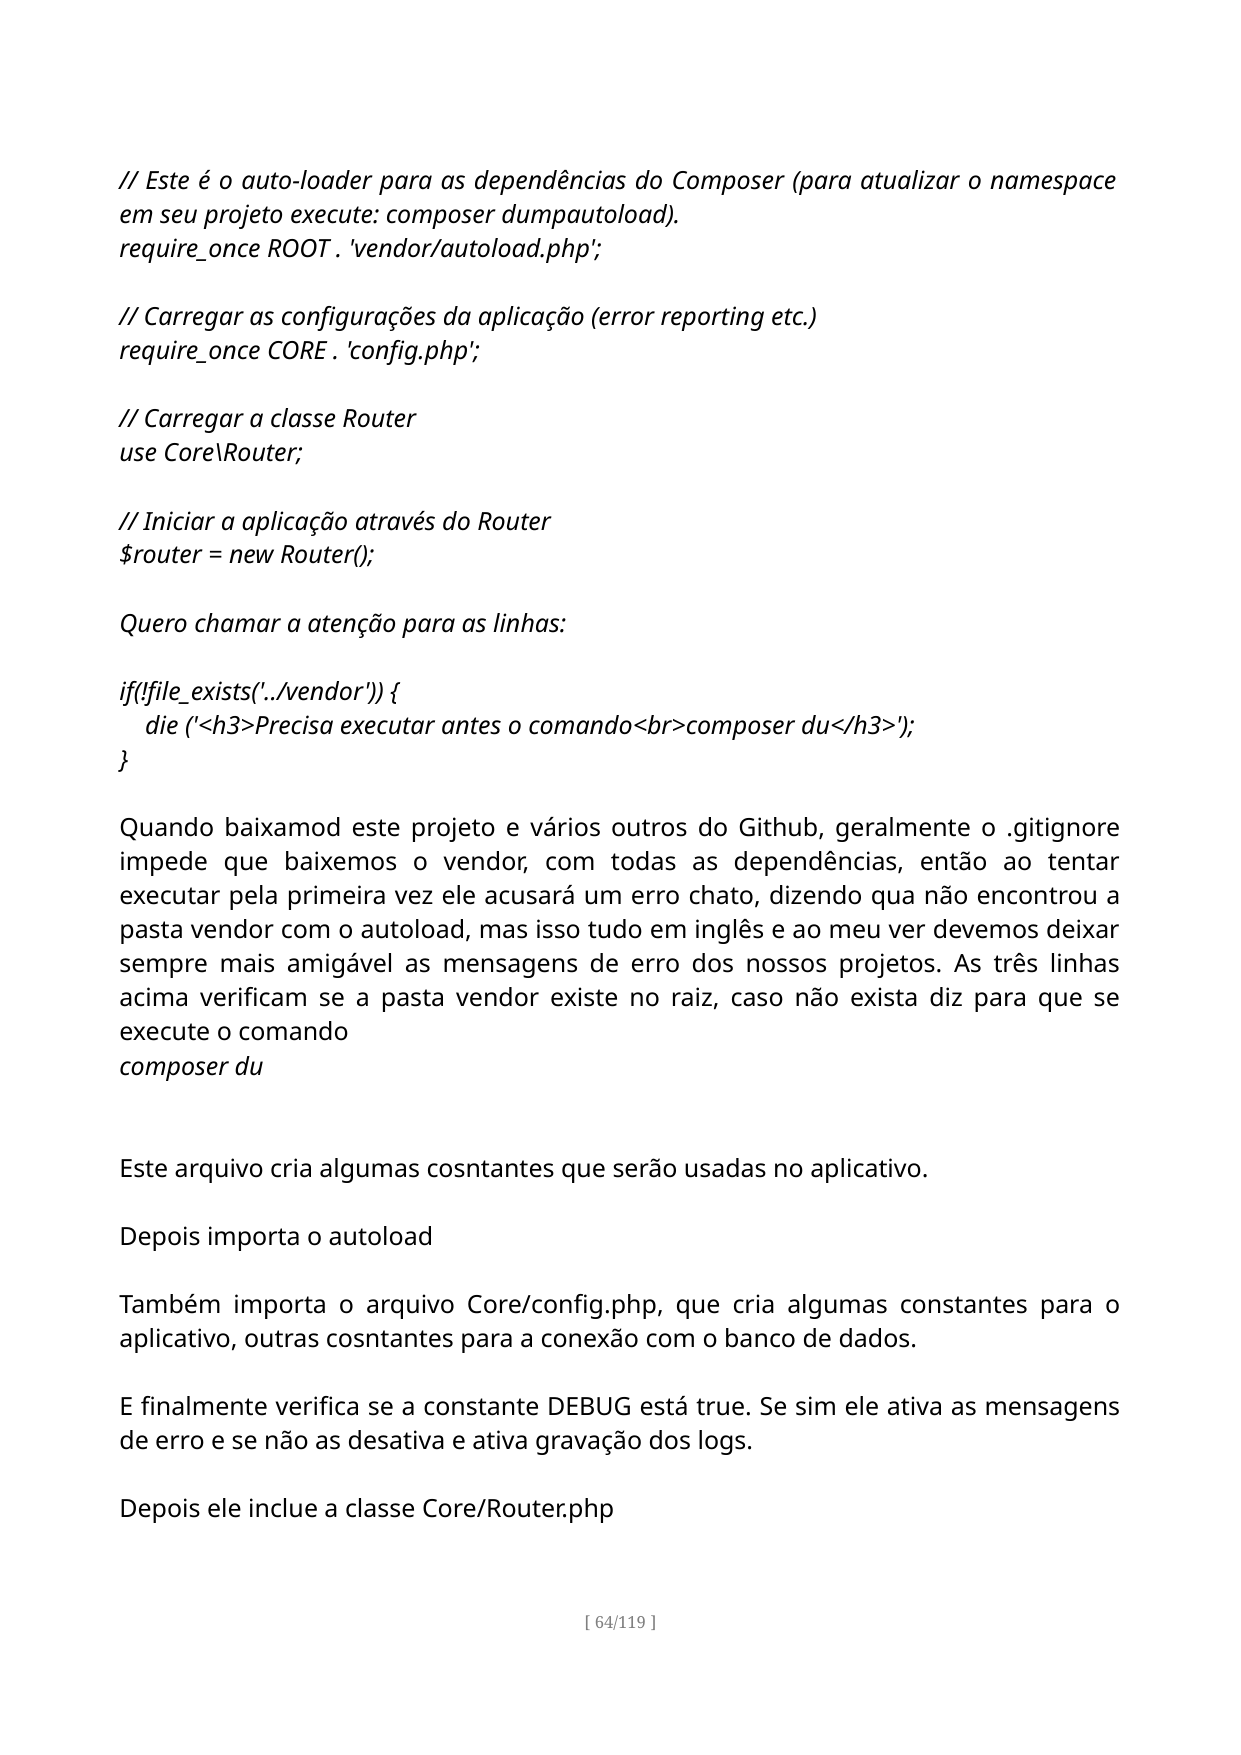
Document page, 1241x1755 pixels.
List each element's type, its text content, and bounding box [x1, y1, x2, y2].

text // Este é o auto-loader para as dependências do Composer (para atualizar o namespace em seu projeto execute: composer dumpautoload). [113, 156, 1128, 231]
text die ('<h3>Precisa executar antes o comando<br>composer du</h3>'); [113, 707, 1128, 742]
text require_once ROOT . 'vendor/autoload.php'; [113, 231, 1128, 265]
text } [113, 742, 1128, 776]
text // Carregar as configurações da aplicação (error reporting etc.) [113, 299, 1128, 333]
text Também importa o arquivo Core/config.php, que cria algumas constantes para o aplicativo, outras cosntantes para a conexão com o banco de dados. [113, 1287, 1128, 1355]
text Quero chamar a atenção para as linhas: [113, 605, 1128, 639]
text composer du [113, 1048, 1128, 1082]
text // Iniciar a aplicação através do Router [113, 503, 1128, 537]
text $router = new Router(); [113, 537, 1128, 571]
text E finalmente verifica se a constante DEBUG está true. Se sim ele ativa as mensagens de erro e se não as desativa e ativa gravação dos logs. [113, 1389, 1128, 1457]
text Depois importa o autoload [113, 1218, 1128, 1252]
text require_once CORE . 'config.php'; [113, 333, 1128, 367]
text use Core\Router; [113, 435, 1128, 469]
text if(!file_exists('../vendor')) { [113, 673, 1128, 707]
text // Carregar a classe Router [113, 401, 1128, 435]
text Quando baixamod este projeto e vários outros do Github, geralmente o .gitignore impede que baixemos o vendor, com todas as dependências, então ao tentar executar pela primeira vez ele acusará um erro chato, dizendo qua não encontrou a pasta vendor com o autoload, mas isso tudo em inglês e ao meu ver devemos deixar sempre mais amigável as mensagens de erro dos nossos projetos. As três linhas acima verificam se a pasta vendor existe no raiz, caso não exista diz para que se execute o comando [113, 810, 1128, 1048]
text Depois ele inclue a classe Core/Router.php [113, 1491, 1128, 1525]
text Este arquivo cria algumas cosntantes que serão usadas no aplicativo. [113, 1150, 1128, 1184]
